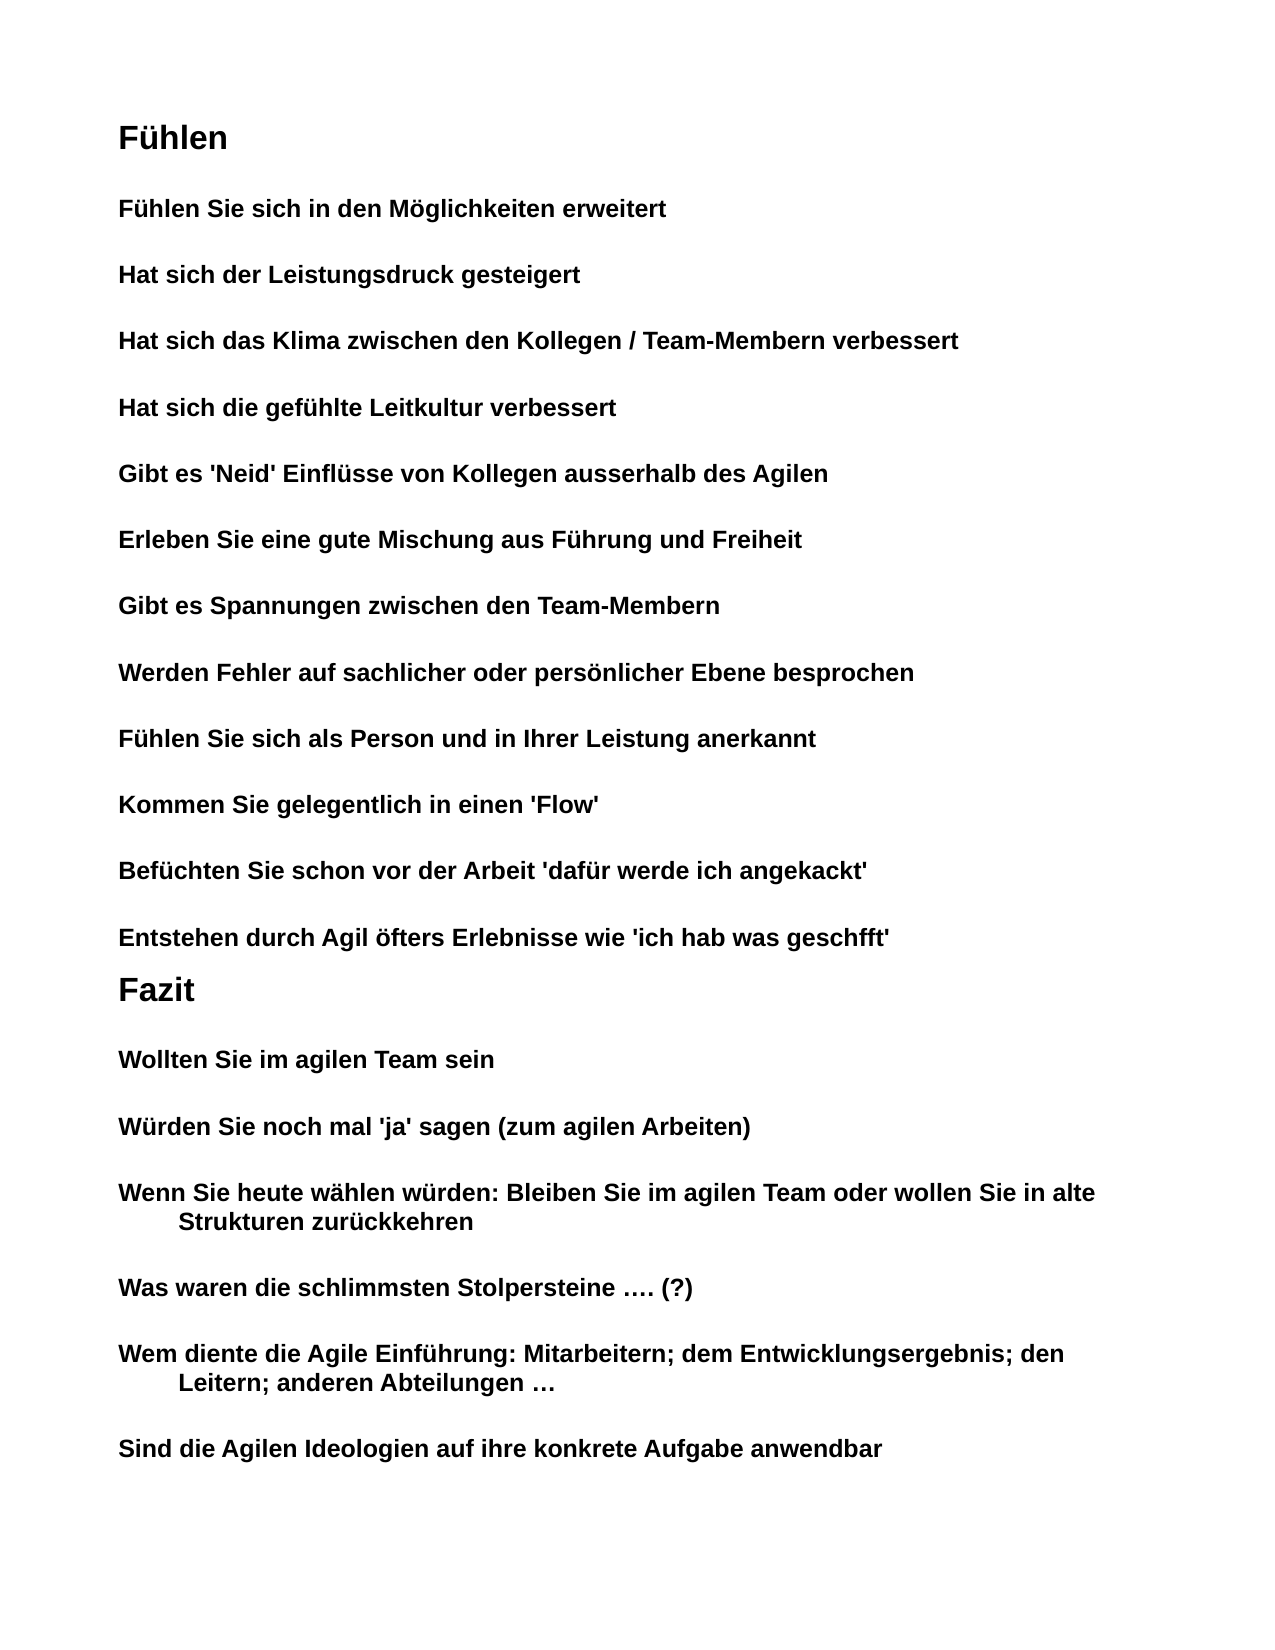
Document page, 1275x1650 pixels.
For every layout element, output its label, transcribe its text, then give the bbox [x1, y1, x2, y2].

subtitle Würden Sie noch mal 'ja' sagen (zum agilen Arbeiten) [118, 1112, 1157, 1140]
subtitle Kommen Sie gelegentlich in einen 'Flow' [118, 790, 1157, 819]
subtitle Sind die Agilen Ideologien auf ihre konkrete Aufgabe anwendbar [118, 1434, 1157, 1463]
subtitle Hat sich das Klima zwischen den Kollegen / Team-Membern verbessert [118, 326, 1157, 355]
subtitle Wem diente die Agile Einführung: Mitarbeitern; dem Entwicklungsergebnis; den Leitern; anderen Abteilungen … [118, 1339, 1157, 1397]
subtitle Wenn Sie heute wählen würden: Bleiben Sie im agilen Team oder wollen Sie in alte Strukturen zurückkehren [118, 1178, 1157, 1235]
subtitle Fühlen [118, 118, 1157, 157]
subtitle Gibt es 'Neid' Einflüsse von Kollegen ausserhalb des Agilen [118, 459, 1157, 487]
subtitle Gibt es Spannungen zwischen den Team-Membern [118, 591, 1157, 620]
subtitle Fühlen Sie sich in den Möglichkeiten erweitert [118, 194, 1157, 222]
subtitle Fazit [118, 970, 1157, 1008]
subtitle Erleben Sie eine gute Mischung aus Führung und Freiheit [118, 525, 1157, 554]
subtitle Befüchten Sie schon vor der Arbeit 'dafür werde ich angekackt' [118, 856, 1157, 885]
subtitle Werden Fehler auf sachlicher oder persönlicher Ebene besprochen [118, 657, 1157, 686]
subtitle Wollten Sie im agilen Team sein [118, 1045, 1157, 1074]
subtitle Hat sich der Leistungsdruck gesteigert [118, 260, 1157, 289]
subtitle Hat sich die gefühlte Leitkultur verbessert [118, 392, 1157, 421]
subtitle Was waren die schlimmsten Stolpersteine …. (?) [118, 1273, 1157, 1302]
subtitle Entstehen durch Agil öfters Erlebnisse wie 'ich hab was geschfft' [118, 922, 1157, 951]
subtitle Fühlen Sie sich als Person und in Ihrer Leistung anerkannt [118, 724, 1157, 752]
